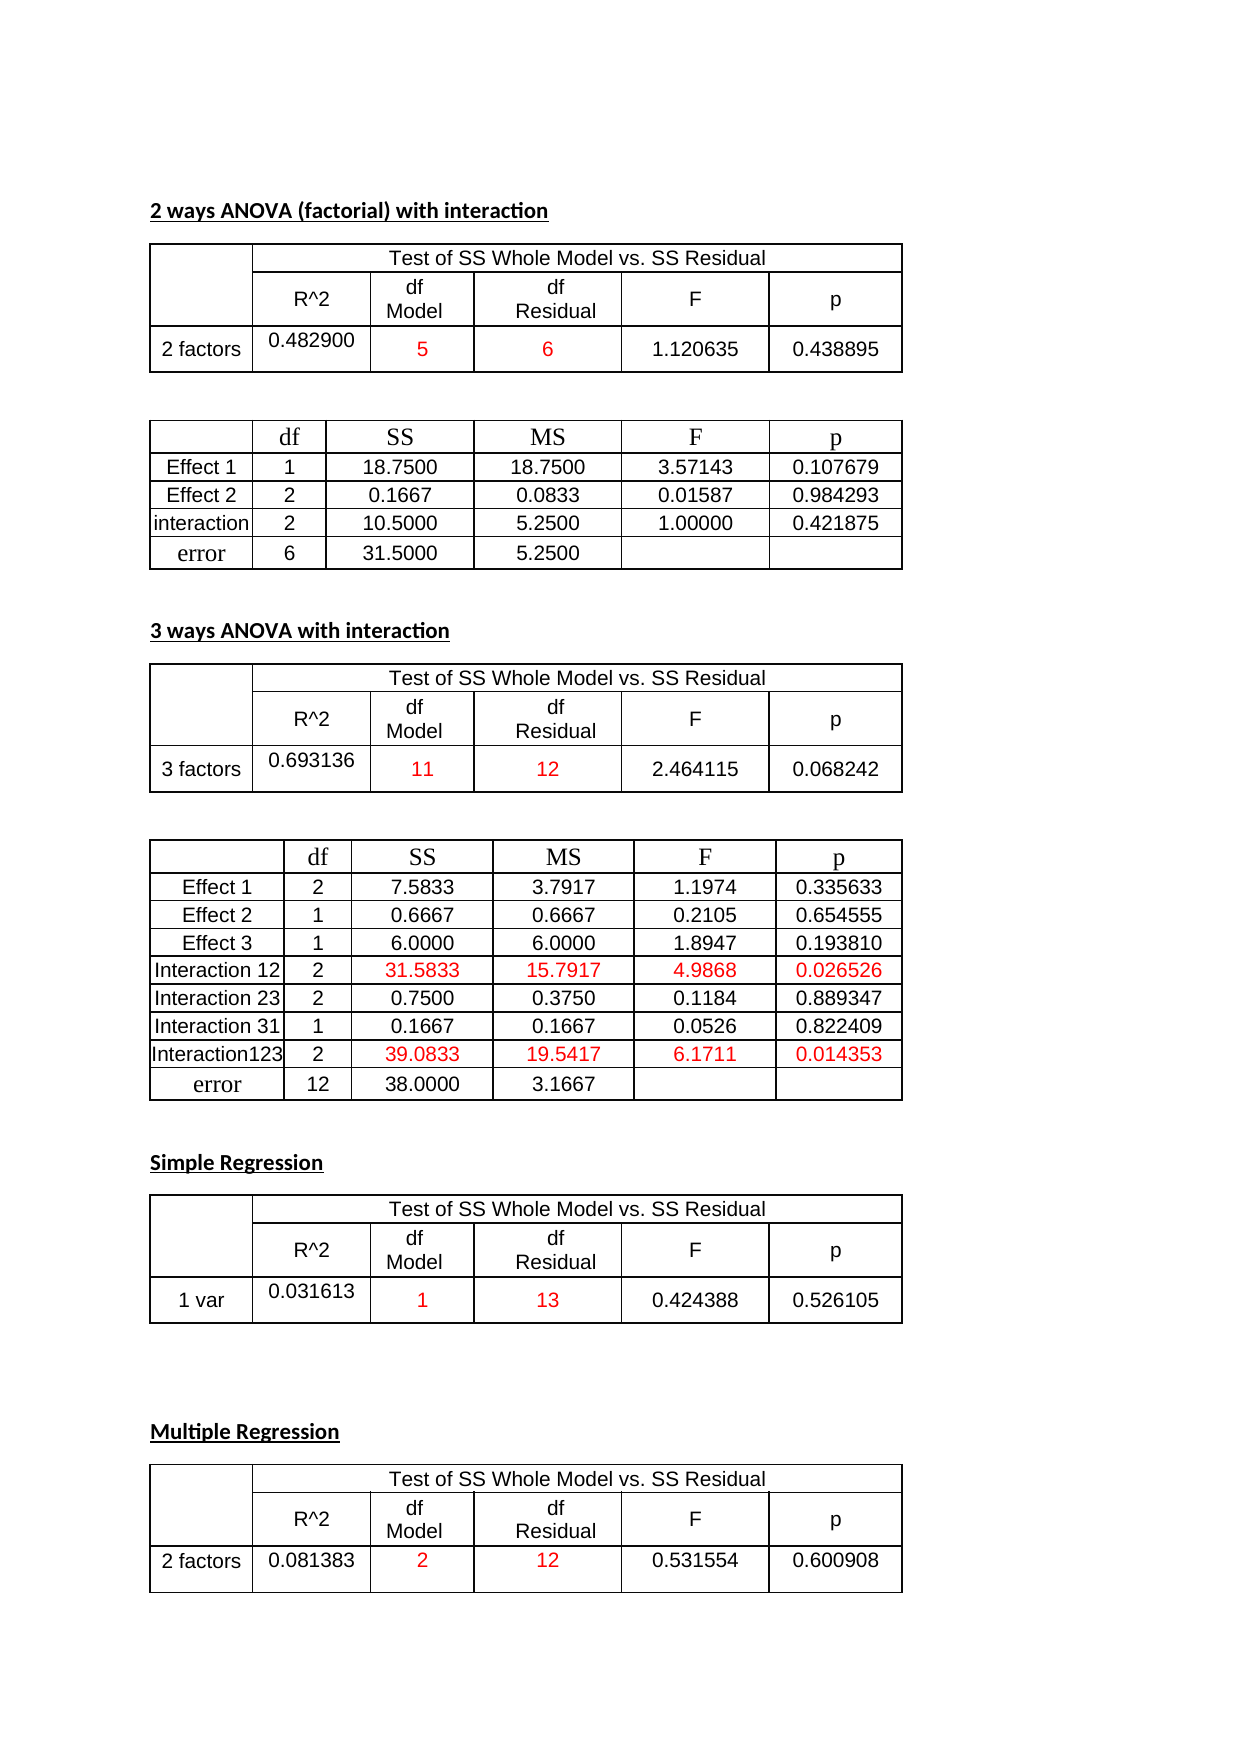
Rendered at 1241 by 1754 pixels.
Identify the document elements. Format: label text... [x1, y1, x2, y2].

table_cell 5.2500 [475, 537, 621, 568]
table_cell [622, 273, 768, 325]
table_cell 0.424388 [622, 1278, 768, 1322]
table_cell 2 [253, 509, 325, 536]
table_cell [777, 1068, 901, 1099]
table_cell 6 [475, 327, 621, 371]
text 3 ways ANOVA with interaction [150, 616, 1090, 644]
table_cell 12 [475, 1547, 621, 1592]
table_cell 1.120635 [622, 327, 768, 371]
table_cell 0.3750 [494, 985, 633, 1011]
table_cell 0.1667 [352, 1013, 492, 1039]
table_cell 0.984293 [770, 482, 901, 508]
table_cell Interaction 12 [151, 957, 283, 983]
table_cell error [151, 537, 252, 568]
table_header F [623, 1506, 768, 1532]
table_header 3 factors [151, 756, 251, 782]
table_cell 10.5000 [327, 509, 473, 536]
table_cell [151, 1547, 252, 1592]
table_cell 0.0526 [635, 1013, 775, 1039]
table_cell 38.0000 [352, 1068, 492, 1099]
table_cell 1 [253, 454, 325, 480]
table_header F [635, 841, 775, 872]
table_header R^2 [254, 1506, 369, 1532]
table_cell 1 [285, 1013, 351, 1039]
table_cell 3.1667 [494, 1068, 633, 1099]
table_cell [151, 746, 252, 791]
table_cell 4.9868 [635, 957, 775, 983]
table_header Test of SS Whole Model vs. SS Residual [253, 1465, 901, 1491]
table_cell [770, 692, 901, 706]
table_cell 0.600908 [770, 1547, 901, 1592]
table_header df Model [372, 1225, 457, 1275]
table_header 1 var [151, 1287, 251, 1313]
table_cell 0.421875 [770, 509, 901, 536]
table_cell Interaction 31 [151, 1013, 283, 1039]
table_cell 0.335633 [777, 874, 901, 900]
table_header MS [494, 841, 633, 872]
table_cell 6.1711 [635, 1041, 775, 1067]
table_header R^2 [254, 706, 369, 732]
table_cell 2 [285, 957, 351, 983]
table_cell 0.014353 [777, 1041, 901, 1067]
table_cell 3.7917 [494, 874, 633, 900]
table_header [151, 245, 252, 325]
table_cell 2.464115 [622, 746, 768, 791]
table_cell 0.193810 [777, 929, 901, 955]
table_cell [635, 1068, 775, 1099]
table_cell [253, 1493, 370, 1545]
table_cell 12 [475, 746, 621, 791]
table_header MS [475, 421, 621, 452]
table_header df Model [372, 274, 457, 324]
table_cell 2 [285, 985, 351, 1011]
table_header p [770, 286, 901, 312]
table_header df [285, 841, 351, 872]
table_header SS [327, 421, 473, 452]
table_cell 7.5833 [352, 874, 492, 900]
table_cell 6 [253, 537, 325, 568]
table_header p [777, 841, 901, 872]
text Simple Regression [150, 1148, 1090, 1176]
table_cell 0.0833 [475, 482, 621, 508]
table_cell 0.693136 [253, 746, 370, 791]
table_cell [770, 273, 901, 286]
table_cell [770, 1493, 901, 1506]
table_cell 0.6667 [494, 901, 633, 928]
table_header R^2 [254, 1237, 369, 1263]
table_cell 0.2105 [635, 901, 775, 928]
table_cell 0.031613 [253, 1278, 370, 1322]
table_cell 39.0833 [352, 1041, 492, 1067]
table_cell 1 [371, 1278, 473, 1322]
table_header p [770, 421, 901, 452]
table_cell 1 [285, 901, 351, 928]
table_header df Model [372, 694, 457, 744]
table_cell 0.822409 [777, 1013, 901, 1039]
table_header F [623, 706, 768, 732]
text Multiple Regression [150, 1417, 1090, 1445]
table_header df Residual [475, 1494, 621, 1544]
table_cell 0.531554 [622, 1547, 768, 1592]
table_cell Interaction123 [151, 1041, 283, 1067]
table_cell [371, 273, 473, 325]
table_header R^2 [254, 286, 369, 312]
table_cell 2 [371, 1547, 473, 1592]
table_header p [770, 706, 901, 732]
table_cell 0.01587 [622, 482, 769, 508]
table_cell 11 [371, 746, 473, 791]
table_header [151, 1465, 252, 1545]
table_cell [253, 1224, 370, 1276]
table_cell 13 [475, 1278, 621, 1322]
table_header [151, 1196, 252, 1276]
table_cell 0.081383 [253, 1547, 370, 1592]
table_cell Effect 2 [151, 901, 283, 928]
table_cell [622, 537, 769, 568]
table_cell error [151, 1068, 283, 1099]
table_cell [770, 312, 901, 325]
table_cell 0.482900 [253, 327, 370, 371]
table_header df Residual [475, 694, 621, 744]
table_cell 0.1667 [327, 482, 473, 508]
table_cell 0.1184 [635, 985, 775, 1011]
table_cell 1.00000 [622, 509, 769, 536]
table_cell 31.5000 [327, 537, 473, 568]
table_cell [622, 692, 768, 745]
table_cell [770, 537, 901, 568]
table_header Test of SS Whole Model vs. SS Residual [253, 1196, 901, 1222]
table_cell 1 [285, 929, 351, 955]
table_header F [622, 421, 769, 452]
table_cell Effect 1 [151, 874, 283, 900]
table_header df Residual [475, 274, 621, 324]
table_cell 2 [285, 1041, 351, 1067]
table_cell 0.026526 [777, 957, 901, 983]
table_header df Model [372, 1494, 457, 1544]
table_cell 0.7500 [352, 985, 492, 1011]
table_cell 2 [253, 482, 325, 508]
table_cell [770, 732, 901, 745]
table_header 2 factors [151, 1548, 251, 1574]
table_header F [623, 1237, 768, 1263]
table_header df Residual [475, 1225, 621, 1275]
table_cell 19.5417 [494, 1041, 633, 1067]
table_header [151, 421, 252, 452]
table_cell 6.0000 [352, 929, 492, 955]
table_cell 15.7917 [494, 957, 633, 983]
table_cell 0.1667 [494, 1013, 633, 1039]
table_header SS [352, 841, 492, 872]
table_cell [371, 1224, 473, 1276]
table_cell [151, 327, 252, 371]
table_cell [770, 1263, 901, 1276]
table_cell 1.1974 [635, 874, 775, 900]
table_cell 18.7500 [475, 454, 621, 480]
table_cell 0.438895 [770, 327, 901, 371]
table_cell 0.068242 [770, 746, 901, 791]
table_header 2 factors [151, 336, 251, 362]
table_cell 3.57143 [622, 454, 769, 480]
table_header p [770, 1237, 901, 1263]
table_header df [253, 421, 325, 452]
table_cell Effect 2 [151, 482, 252, 508]
table_cell 18.7500 [327, 454, 473, 480]
table_cell Effect 1 [151, 454, 252, 480]
table_cell [371, 692, 473, 745]
table_cell 0.654555 [777, 901, 901, 928]
table_cell [770, 1532, 901, 1545]
table_cell 5 [371, 327, 473, 371]
table_header Test of SS Whole Model vs. SS Residual [253, 665, 901, 691]
table_cell 0.6667 [352, 901, 492, 928]
table_cell 1.8947 [635, 929, 775, 955]
table_header p [770, 1506, 901, 1532]
table_cell Effect 3 [151, 929, 283, 955]
table_cell [151, 1278, 252, 1322]
table_cell 2 [285, 874, 351, 900]
table_cell [253, 692, 370, 745]
table_cell [371, 1493, 473, 1545]
table_header [151, 841, 283, 872]
table_header [151, 665, 252, 745]
table_cell [622, 1493, 768, 1545]
table_cell 6.0000 [494, 929, 633, 955]
table_cell [622, 1224, 768, 1276]
table_cell [770, 1224, 901, 1237]
table_cell 0.526105 [770, 1278, 901, 1322]
table_cell 31.5833 [352, 957, 492, 983]
table_header F [623, 286, 768, 312]
table_cell 5.2500 [475, 509, 621, 536]
table_cell [253, 273, 370, 325]
table_cell 0.107679 [770, 454, 901, 480]
table_cell interaction [151, 509, 252, 536]
table_header Test of SS Whole Model vs. SS Residual [253, 245, 901, 271]
table_cell 0.889347 [777, 985, 901, 1011]
table_cell Interaction 23 [151, 985, 283, 1011]
table_cell 12 [285, 1068, 351, 1099]
text 2 ways ANOVA (factorial) with interaction [150, 197, 1090, 224]
